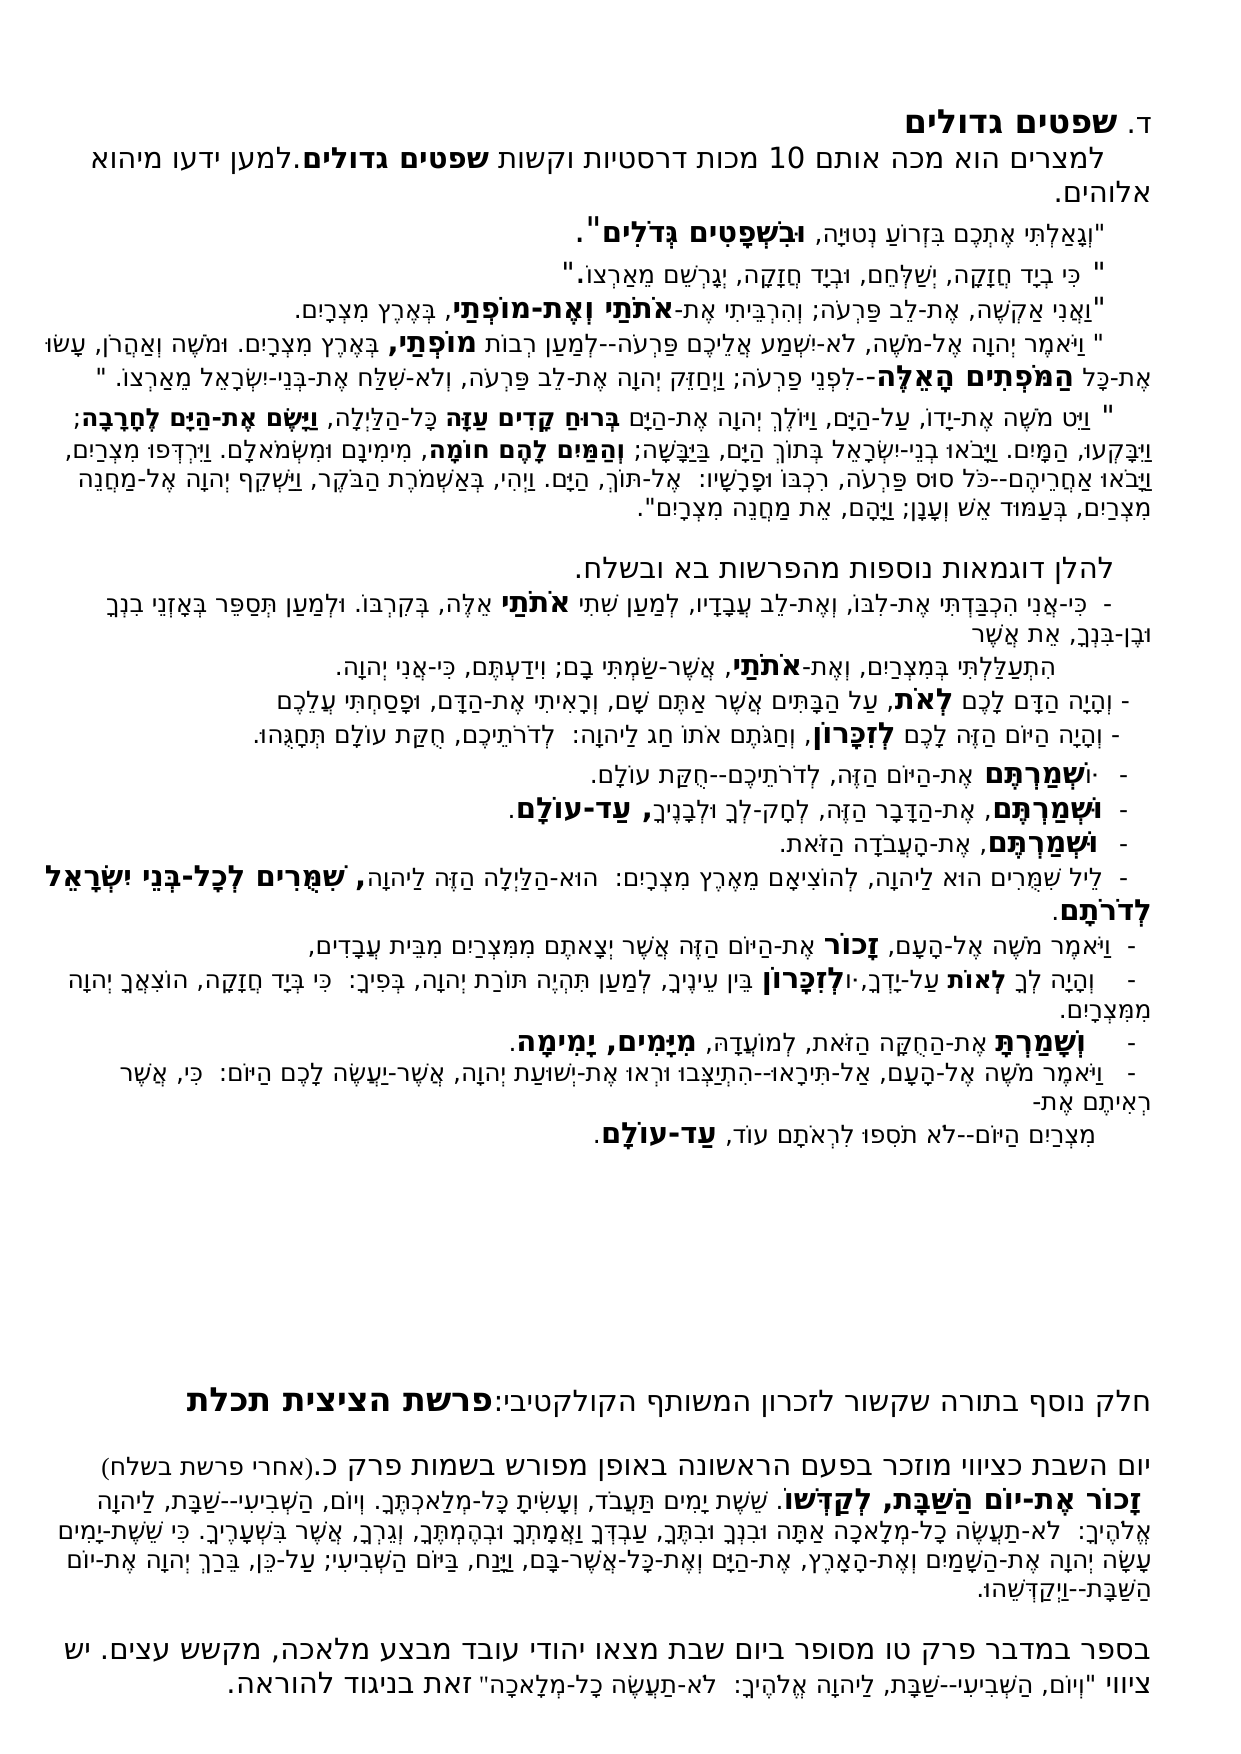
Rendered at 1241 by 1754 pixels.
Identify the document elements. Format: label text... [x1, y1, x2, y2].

text מִצְרַיִם הַיּוֹם--לֹא תֹסִפוּ לִרְאֹתָם עוֹד, עַד-עוֹלָם. [44, 1117, 1152, 1151]
text ד. שפטים גדולים [44, 103, 1152, 141]
text - וּשְׁמַרְתֶּם, אֶת-הַדָּבָר הַזֶּה, לְחָק-לְךָ וּלְבָנֶיךָ, עַד-עוֹלָם. [44, 791, 1152, 825]
text - וַיֹּאמֶר מֹשֶׁה אֶל-הָעָם, אַל-תִּירָאוּ--הִתְיַצְּבוּ וּרְאוּ אֶת-יְשׁוּעַת יְהוָה, אֲשֶׁר-יַעֲשֶׂה לָכֶם הַיּוֹם: כִּי, אֲשֶׁר רְאִיתֶם אֶת- [44, 1058, 1152, 1117]
text " וַיֵּט מֹשֶׁה אֶת-יָדוֹ, עַל-הַיָּם, וַיּוֹלֶךְ יְהוָה אֶת-הַיָּם בְּרוּחַ קָדִים עַזָּה כָּל-הַלַּיְלָה, וַיָּשֶׂם אֶת-הַיָּם לֶחָרָבָה; וַיִּבָּקְעוּ, הַמָּיִם. וַיָּבֹאוּ בְנֵי-יִשְׂרָאֵל בְּתוֹךְ הַיָּם, בַּיַּבָּשָׁה; וְהַמַּיִם לָהֶם חוֹמָה, מִימִינָם וּמִשְּׂמֹאלָם. וַיִּרְדְּפוּ מִצְרַיִם, וַיָּבֹאוּ אַחֲרֵיהֶם--כֹּל סוּס פַּרְעֹה, רִכְבּוֹ וּפָרָשָׁיו: אֶל-תּוֹךְ, הַיָּם. וַיְהִי, בְּאַשְׁמֹרֶת הַבֹּקֶר, וַיַּשְׁקֵף יְהוָה אֶל-מַחֲנֵה מִצְרַיִם, בְּעַמּוּד אֵשׁ וְעָנָן; וַיָּהָם, אֵת מַחֲנֵה מִצְרָיִם". [44, 394, 1152, 522]
text זָכוֹר אֶת-יוֹם הַשַּׁבָּת, לְקַדְּשׁוֹ. שֵׁשֶׁת יָמִים תַּעֲבֹד, וְעָשִׂיתָ כָּל-מְלַאכְתֶּךָ. וְיוֹם, הַשְּׁבִיעִי--שַׁבָּת, לַיהוָה אֱלֹהֶיךָ: לֹא-תַעֲשֶׂה כָל-מְלָאכָה אַתָּה וּבִנְךָ וּבִתֶּךָ, עַבְדְּךָ וַאֲמָתְךָ וּבְהֶמְתֶּךָ, וְגֵרְךָ, אֲשֶׁר בִּשְׁעָרֶיךָ. כִּי שֵׁשֶׁת-יָמִים עָשָׂה יְהוָה אֶת-הַשָּׁמַיִם וְאֶת-הָאָרֶץ, אֶת-הַיָּם וְאֶת-כָּל-אֲשֶׁר-בָּם, וַיָּנַח, בַּיּוֹם הַשְּׁבִיעִי; עַל-כֵּן, בֵּרַךְ יְהוָה אֶת-יוֹם הַשַּׁבָּת--וַיְקַדְּשֵׁהוּ. [44, 1482, 1152, 1604]
text - וַיֹּאמֶר מֹשֶׁה אֶל-הָעָם, זָכוֹר אֶת-הַיּוֹם הַזֶּה אֲשֶׁר יְצָאתֶם מִמִּצְרַיִם מִבֵּית עֲבָדִים, [44, 927, 1152, 961]
text - וּשְׁמַרְתֶּם, אֶת-הָעֲבֹדָה הַזֹּאת. [44, 825, 1152, 859]
text - לֵיל שִׁמֻּרִים הוּא לַיהוָה, לְהוֹצִיאָם מֵאֶרֶץ מִצְרָיִם: הוּא-הַלַּיְלָה הַזֶּה לַיהוָה, שִׁמֻּרִים לְכָל-בְּנֵי יִשְׂרָאֵל לְדֹרֹתָם. [44, 859, 1152, 927]
text "וְגָאַלְתִּי אֶתְכֶם בִּזְרוֹעַ נְטוּיָה, וּבִשְׁפָטִים גְּדֹלִים". [44, 209, 1152, 251]
text - וְהָיָה הַיּוֹם הַזֶּה לָכֶם לְזִכָּרוֹן, וְחַגֹּתֶם אֹתוֹ חַג לַיהוָה: לְדֹרֹתֵיכֶם, חֻקַּת עוֹלָם תְּחָגֻּהוּ. [44, 716, 1152, 750]
text בספר במדבר פרק טו מסופר ביום שבת מצאו יהודי עובד מבצע מלאכה, מקשש עצים. יש ציווי "וְיוֹם, הַשְּׁבִיעִי--שַׁבָּת, לַיהוָה אֱלֹהֶיךָ: לֹא-תַעֲשֶׂה כָל-מְלָאכָה" זאת בניגוד להוראה. [44, 1632, 1152, 1700]
text להלן דוגמאות נוספות מהפרשות בא ובשלח. [44, 551, 1152, 585]
text הִתְעַלַּלְתִּי בְּמִצְרַיִם, וְאֶת-אֹתֹתַי, אֲשֶׁר-שַׂמְתִּי בָם; וִידַעְתֶּם, כִּי-אֲנִי יְהוָה. [44, 648, 1152, 682]
text " וַיֹּאמֶר יְהוָה אֶל-מֹשֶׁה, לֹא-יִשְׁמַע אֲלֵיכֶם פַּרְעֹה--לְמַעַן רְבוֹת מוֹפְתַי, בְּאֶרֶץ מִצְרָיִם. וּמֹשֶׁה וְאַהֲרֹן, עָשׂוּ אֶת-כָּל הַמֹּפְתִים הָאֵלֶּה--לִפְנֵי פַרְעֹה; וַיְחַזֵּק יְהוָה אֶת-לֵב פַּרְעֹה, וְלֹא-שִׁלַּח אֶת-בְּנֵי-יִשְׂרָאֵל מֵאַרְצוֹ. " [44, 326, 1152, 394]
text חלק נוסף בתורה שקשור לזכרון המשותף הקולקטיבי:פרשת הציצית תכלת [44, 1381, 1152, 1419]
text - וּשְׁמַרְתֶּם אֶת-הַיּוֹם הַזֶּה, לְדֹרֹתֵיכֶם--חֻקַּת עוֹלָם. [44, 750, 1152, 791]
text " כִּי בְיָד חֲזָקָה, יְשַׁלְּחֵם, וּבְיָד חֲזָקָה, יְגָרְשֵׁם מֵאַרְצוֹ." [44, 251, 1152, 292]
text - וְהָיָה הַדָּם לָכֶם לְאֹת, עַל הַבָּתִּים אֲשֶׁר אַתֶּם שָׁם, וְרָאִיתִי אֶת-הַדָּם, וּפָסַחְתִּי עֲלֵכֶם [44, 682, 1130, 716]
text - כִּי-אֲנִי הִכְבַּדְתִּי אֶת-לִבּוֹ, וְאֶת-לֵב עֲבָדָיו, לְמַעַן שִׁתִי אֹתֹתַי אֵלֶּה, בְּקִרְבּוֹ. וּלְמַעַן תְּסַפֵּר בְּאָזְנֵי בִנְךָ וּבֶן-בִּנְךָ, אֵת אֲשֶׁר [44, 585, 1152, 648]
text למצרים הוא מכה אותם 10 מכות דרסטיות וקשות שפטים גדולים.למען ידעו מיהוא אלוהים. [44, 141, 1152, 209]
text "וַאֲנִי אַקְשֶׁה, אֶת-לֵב פַּרְעֹה; וְהִרְבֵּיתִי אֶת-אֹתֹתַי וְאֶת-מוֹפְתַי, בְּאֶרֶץ מִצְרָיִם. [44, 292, 1152, 326]
text יום השבת כציווי מוזכר בפעם הראשונה באופן מפורש בשמות פרק כ.(אחרי פרשת בשלח) [44, 1448, 1152, 1482]
text - וְשָׁמַרְתָּ אֶת-הַחֻקָּה הַזֹּאת, לְמוֹעֲדָהּ, מִיָּמִים, יָמִימָה. [44, 1024, 1152, 1058]
text - וְהָיָה לְךָ לְאוֹת עַל-יָדְךָ, וּלְזִכָּרוֹן בֵּין עֵינֶיךָ, לְמַעַן תִּהְיֶה תּוֹרַת יְהוָה, בְּפִיךָ: כִּי בְּיָד חֲזָקָה, הוֹצִאֲךָ יְהוָה מִמִּצְרָיִם. [44, 961, 1152, 1024]
